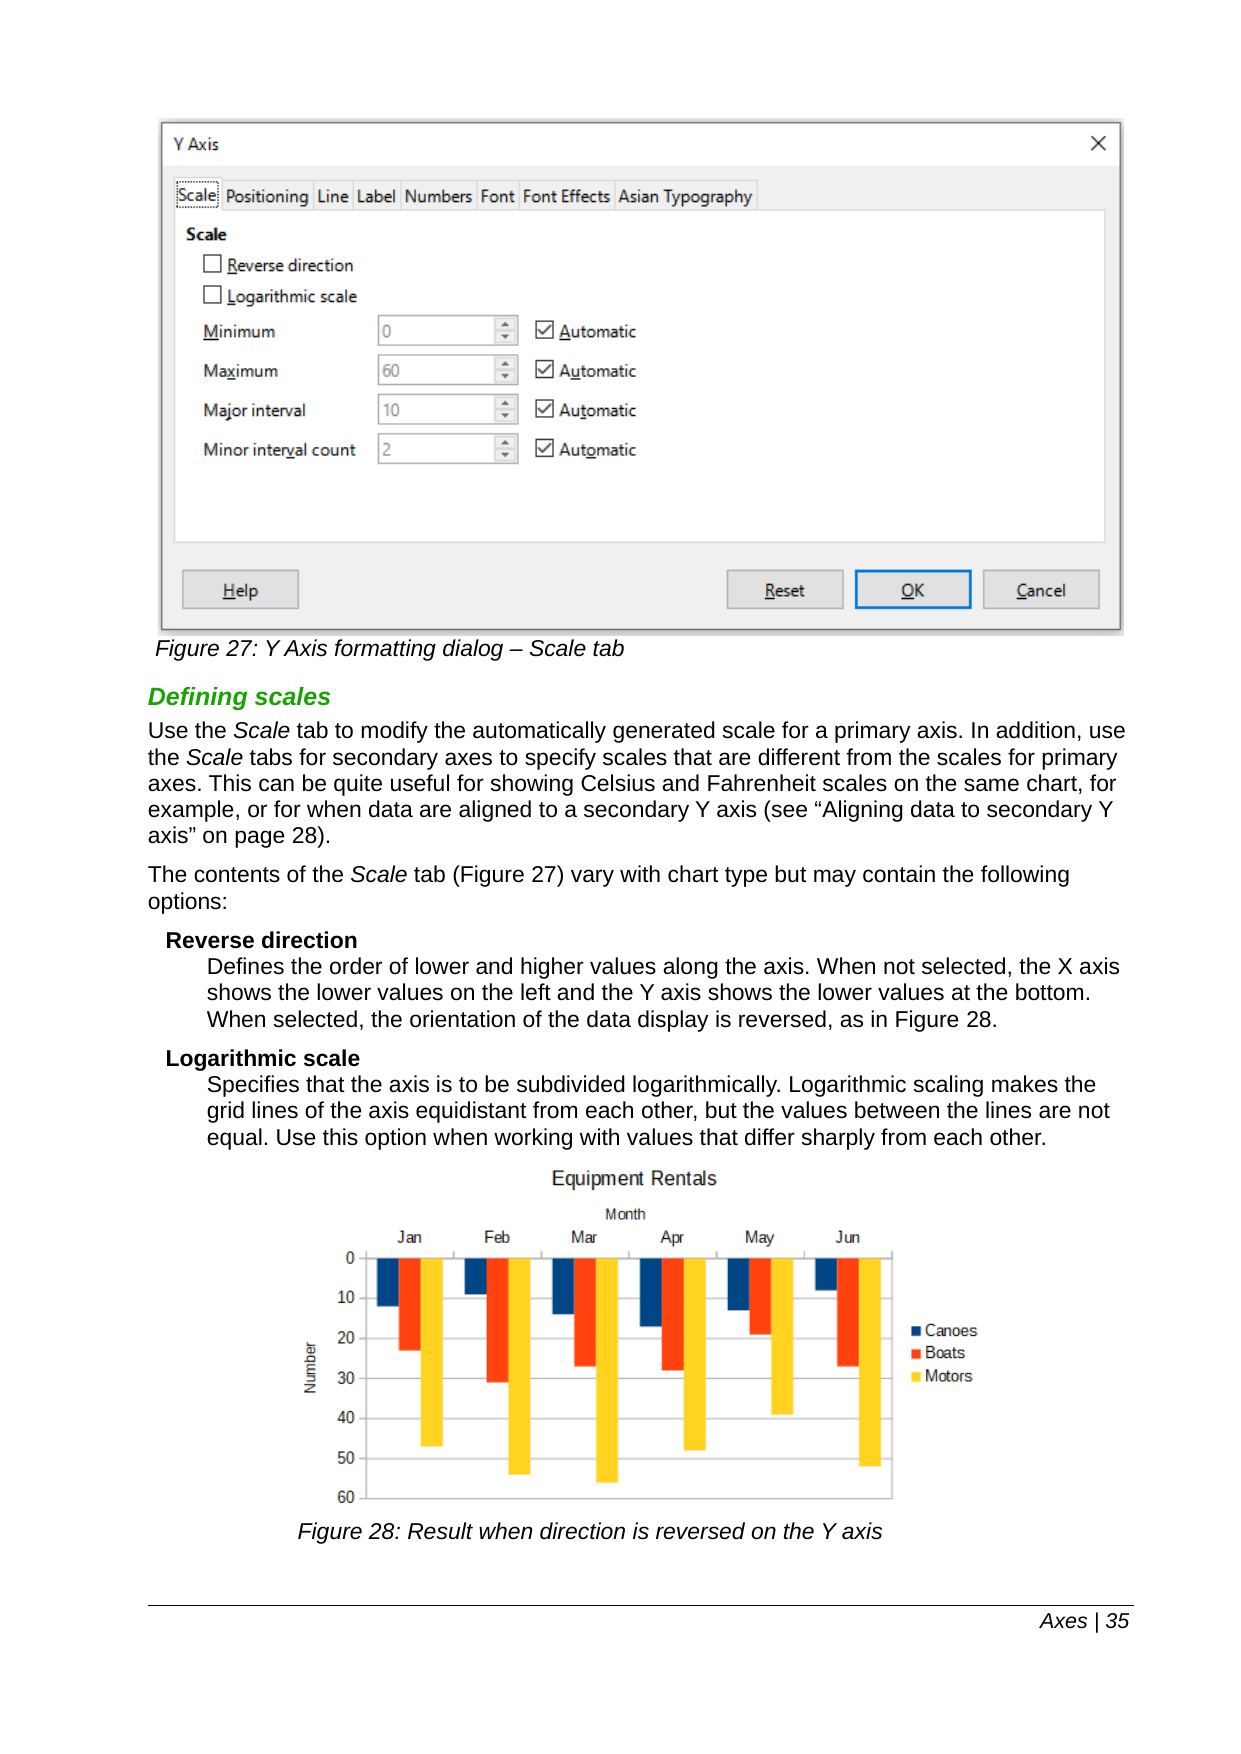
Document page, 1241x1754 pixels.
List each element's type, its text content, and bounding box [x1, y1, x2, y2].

text Figure 28: Result when direction is reversed on the Y axis [297, 1519, 984, 1544]
text The contents of the Scale tab (Figure 27) vary with chart type but may contain the following options: [148, 861, 1134, 914]
picture [157, 118, 1124, 636]
text Figure 27: Y Axis formatting dialog – Scale tab [155, 118, 1127, 662]
text Use the Scale tab to modify the automatically generated scale for a primary axis. In addition, use the Scale tabs for secondary axes to specify scales that are different from the scales for primary axes. This can be quite useful for showing Celsius and Fahrenheit scales on the same chart, for example, or for when data are aligned to a secondary Y axis (see “Aligning data to secondary Y axis” on page 28). [148, 717, 1134, 849]
picture [297, 1162, 985, 1519]
text Specifies that the axis is to be subdivided logarithmically. Logarithmic scaling makes the grid lines of the axis equidistant from each other, but the values between the lines are not equal. Use this option when working with values that differ sharply from each other. [207, 1071, 1134, 1150]
subtitle Defining scales [148, 682, 1134, 711]
text Defines the order of lower and higher values along the axis. When not selected, the X axis shows the lower values on the left and the Y axis shows the lower values at the bottom. When selected, the orientation of the data display is reversed, as in Figure 28. [207, 953, 1134, 1032]
text Reverse direction [165, 927, 1134, 953]
text Logarithmic scale [165, 1044, 1134, 1071]
